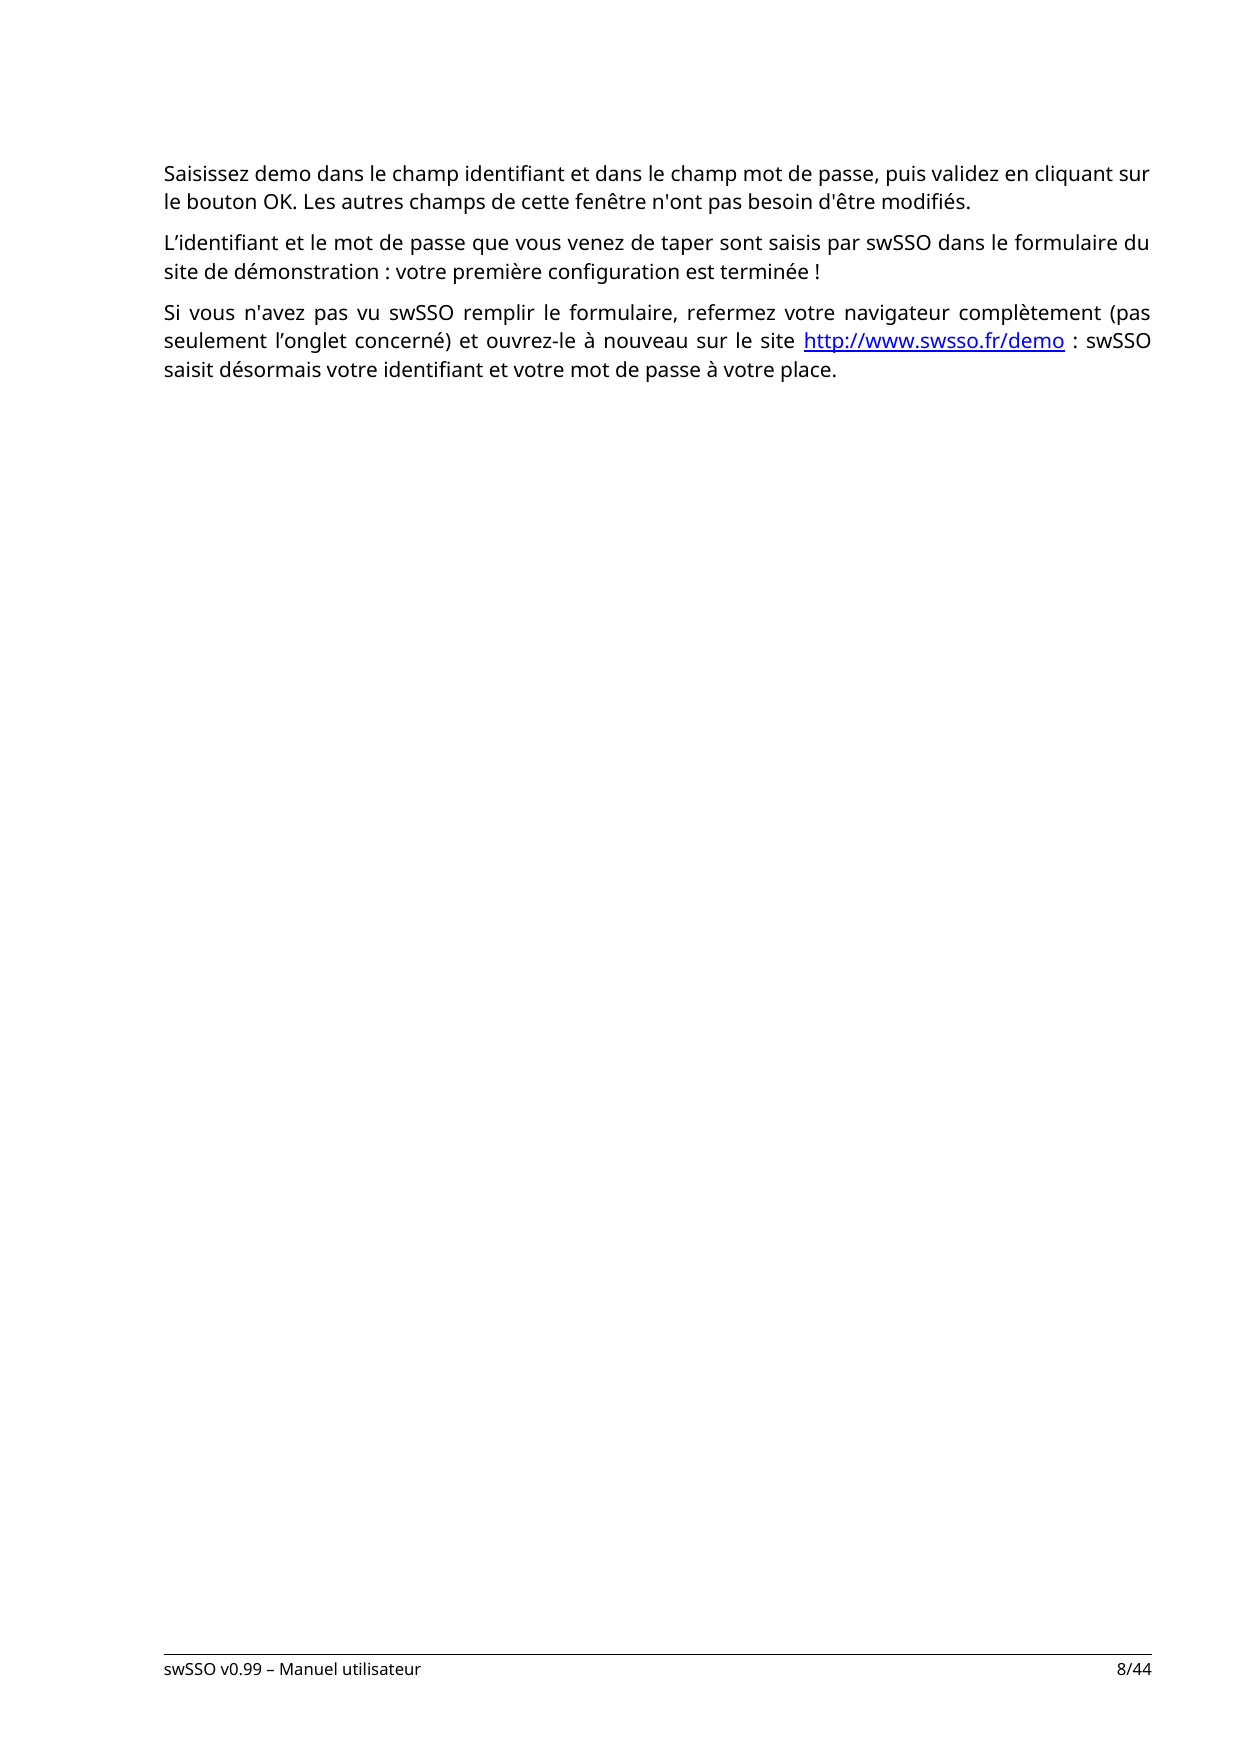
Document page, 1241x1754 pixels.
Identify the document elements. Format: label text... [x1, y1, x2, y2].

text Saisissez demo dans le champ identifiant et dans le champ mot de passe, puis validez en cliquant sur le bouton OK. Les autres champs de cette fenêtre n'ont pas besoin d'être modifiés. [164, 159, 1152, 216]
text Si vous n'avez pas vu swSSO remplir le formulaire, refermez votre navigateur complètement (pas seulement l’onglet concerné) et ouvrez-le à nouveau sur le site http://www.swsso.fr/demo : swSSO saisit désormais votre identifiant et votre mot de passe à votre place. [164, 298, 1152, 383]
text L’identifiant et le mot de passe que vous venez de taper sont saisis par swSSO dans le formulaire du site de démonstration : votre première configuration est terminée ! [164, 228, 1152, 285]
